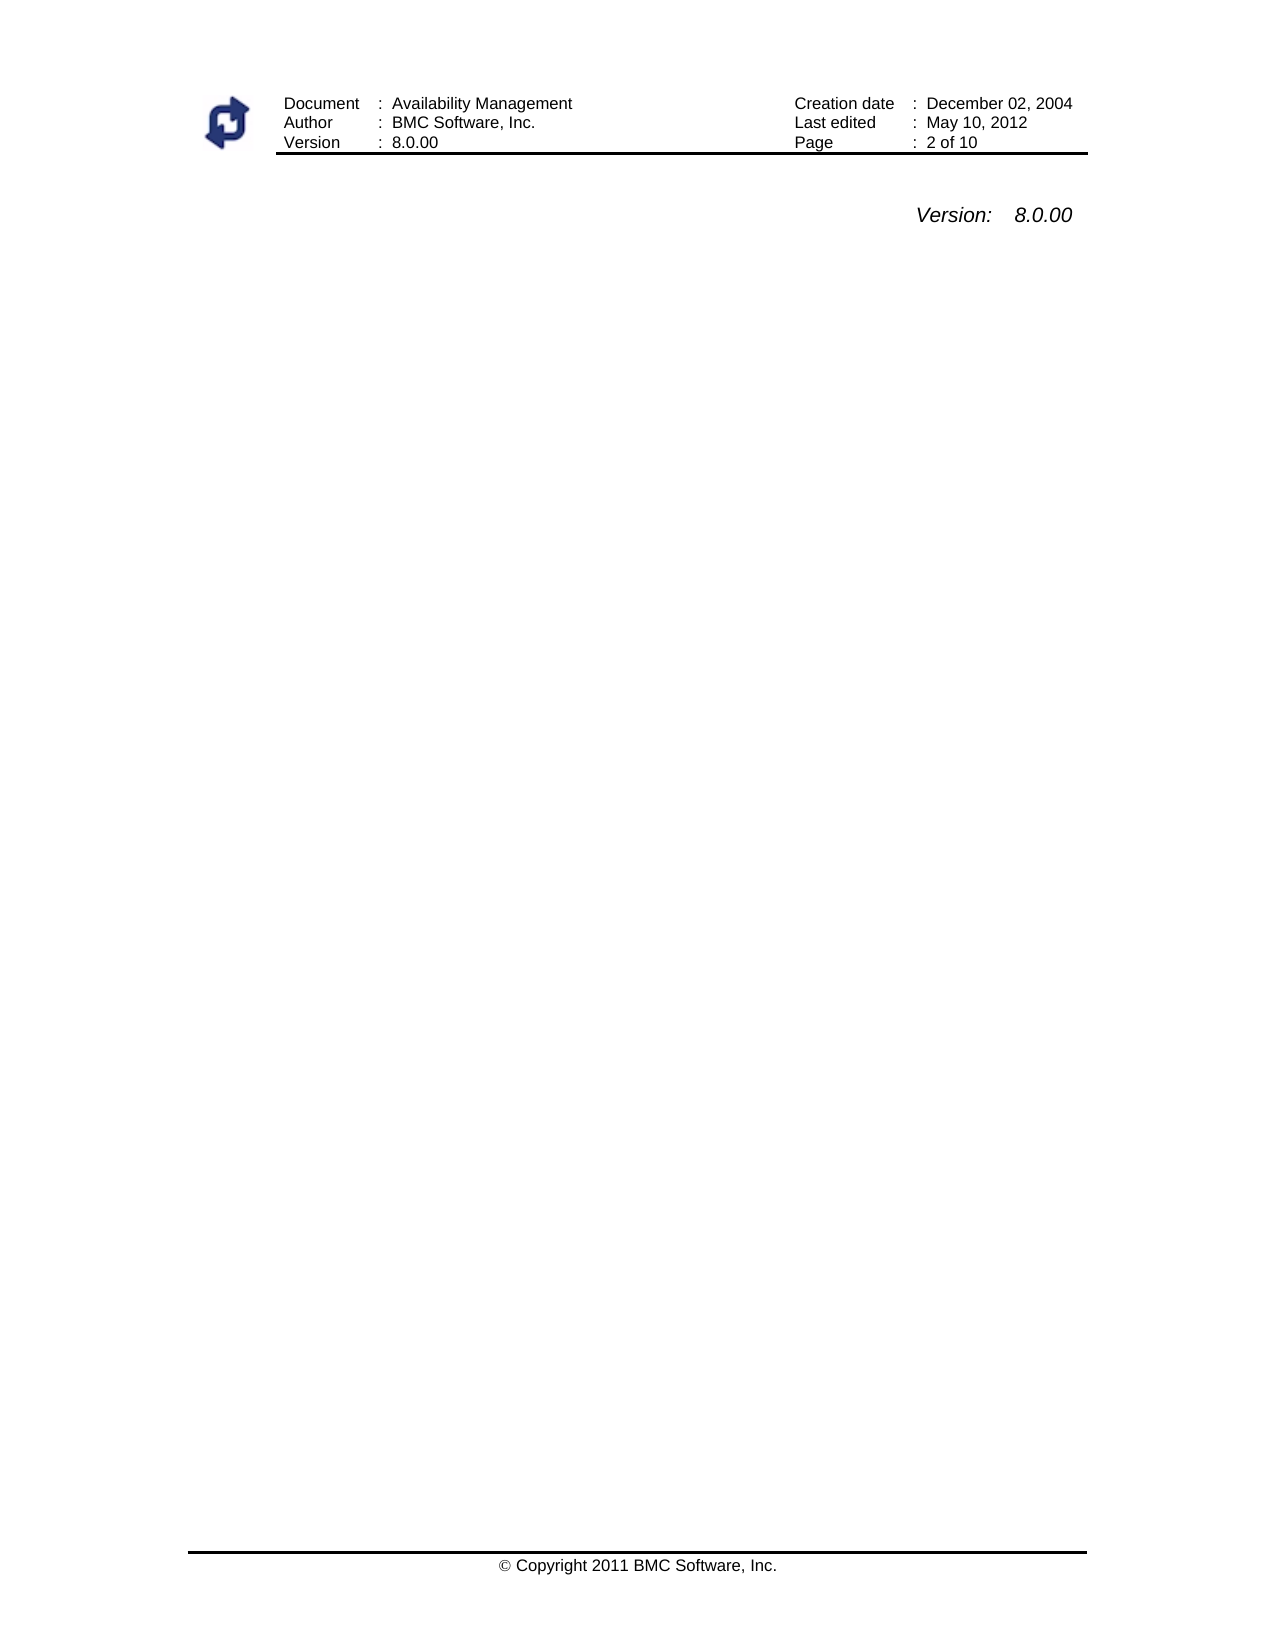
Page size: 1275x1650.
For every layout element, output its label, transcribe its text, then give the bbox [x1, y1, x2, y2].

picture [202, 95, 254, 151]
table_header Version: [188, 203, 1003, 227]
table_header 8.0.00 [1003, 203, 1087, 227]
